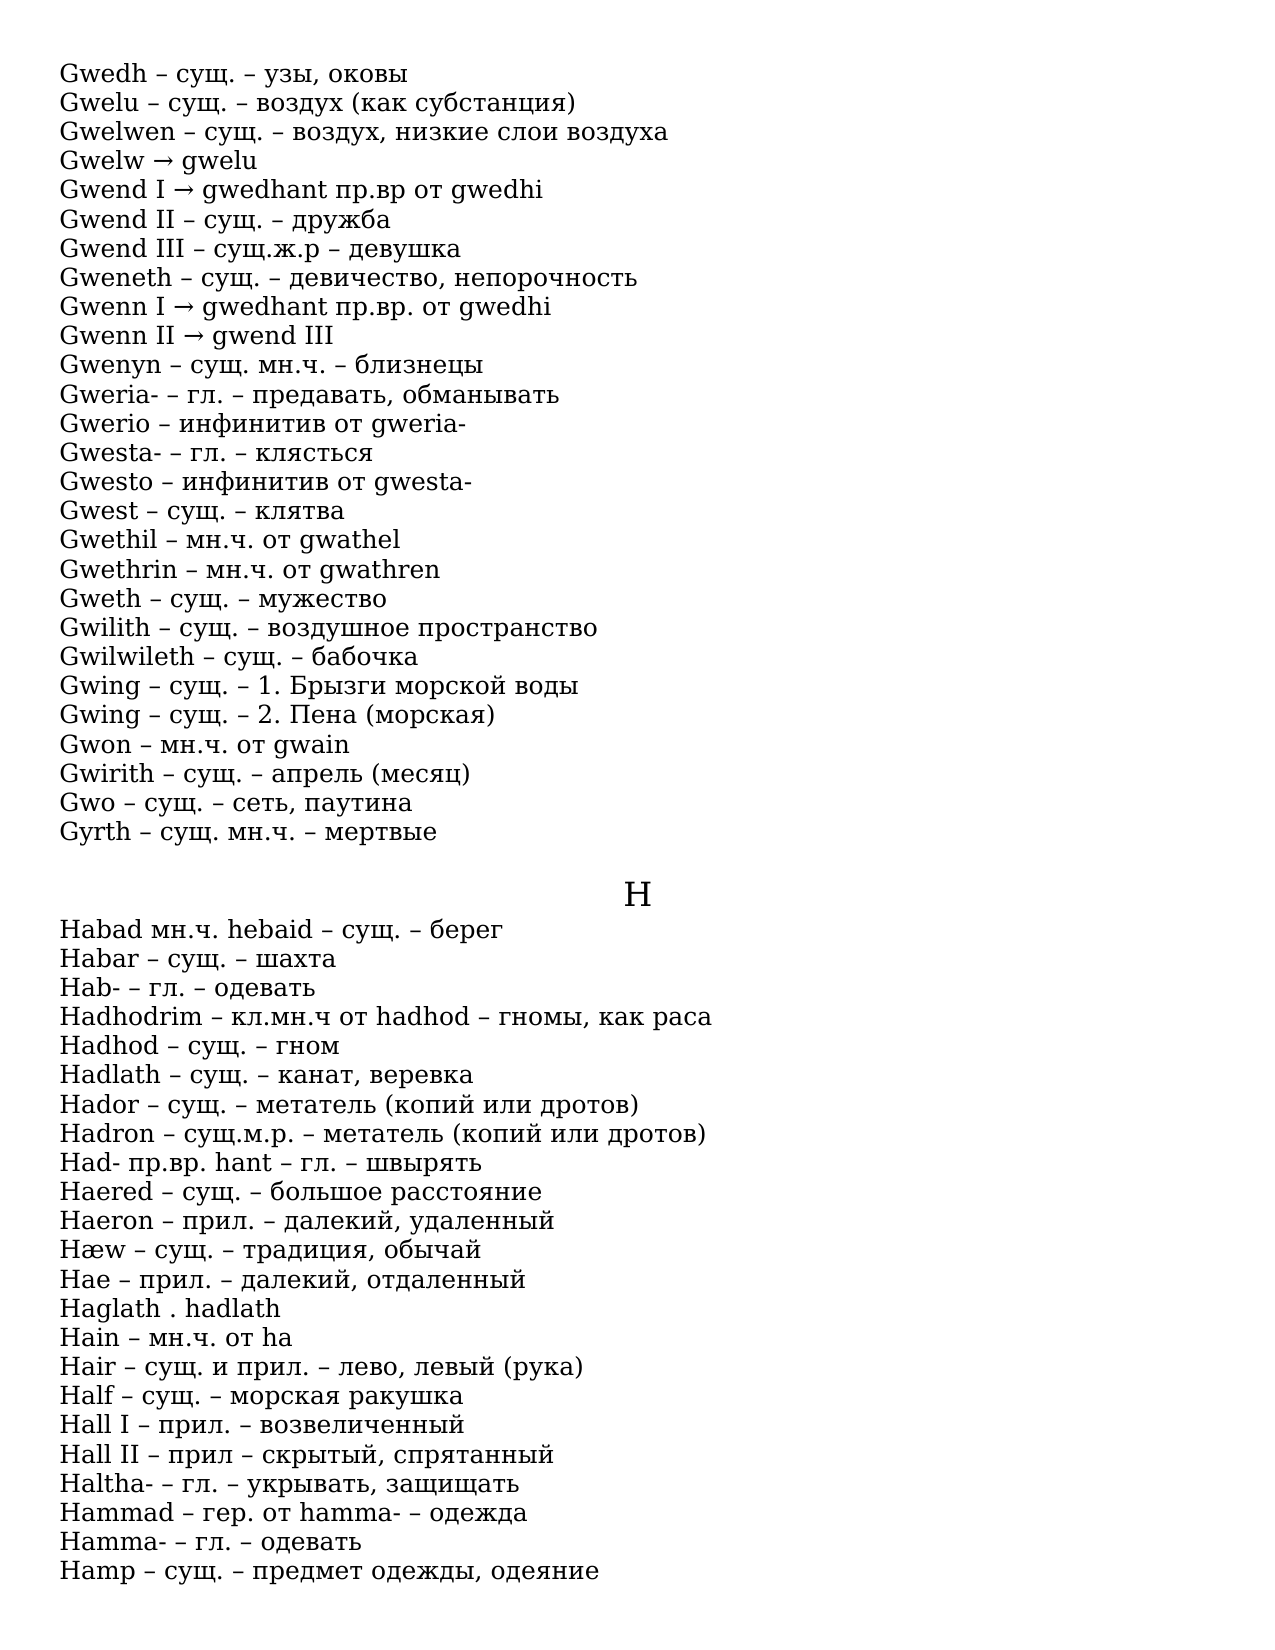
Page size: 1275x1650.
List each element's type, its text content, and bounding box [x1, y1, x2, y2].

text Gwelwen – сущ. – воздух, низкие слои воздуха [59, 117, 1216, 147]
text Gwethil – мн.ч. от gwathel [59, 526, 1216, 555]
text Haltha- – гл. – укрывать, защищать [59, 1469, 1216, 1498]
text Gyrth – сущ. мн.ч. – мертвые [59, 817, 1216, 847]
text Gwirith – сущ. – апрель (месяц) [59, 759, 1216, 788]
text Gwilith – сущ. – воздушное пространство [59, 613, 1216, 642]
text Hæw – сущ. – традиция, обычай [59, 1236, 1216, 1265]
text Hain – мн.ч. от ha [59, 1323, 1216, 1352]
text Hall I – прил. – возвеличенный [59, 1411, 1216, 1440]
text Hadhodrim – кл.мн.ч от hadhod – гномы, как раса [59, 1002, 1216, 1031]
text Hammad – гер. от hamma- – одежда [59, 1498, 1216, 1527]
text Gweneth – сущ. – девичество, непорочность [59, 263, 1216, 292]
text Hair – сущ. и прил. – лево, левый (рука) [59, 1352, 1216, 1381]
text Gwing – сущ. – 2. Пена (морская) [59, 701, 1216, 730]
text Gwenyn – сущ. мн.ч. – близнецы [59, 351, 1216, 380]
text Gwing – сущ. – 1. Брызги морской воды [59, 672, 1216, 701]
text Gwest – сущ. – клятва [59, 497, 1216, 526]
text Gwilwileth – сущ. – бабочка [59, 642, 1216, 672]
text Gwelw → gwelu [59, 147, 1216, 176]
text Gweth – сущ. – мужество [59, 584, 1216, 613]
text Hamp – сущ. – предмет одежды, одеяние [59, 1556, 1216, 1586]
text Gwend II – сущ. – дружба [59, 205, 1216, 234]
text Gwesta- – гл. – клясться [59, 438, 1216, 467]
text Gwend I → gwedhant пр.вр от gwedhi [59, 176, 1216, 205]
text Gwenn II → gwend III [59, 322, 1216, 351]
text Gwedh – сущ. – узы, оковы [59, 59, 1216, 88]
text Hall II – прил – скрытый, спрятанный [59, 1440, 1216, 1469]
text Gwelu – сущ. – воздух (как субстанция) [59, 88, 1216, 117]
text Hae – прил. – далекий, отдаленный [59, 1265, 1216, 1294]
text Haered – сущ. – большое расстояние [59, 1177, 1216, 1206]
text Hab- – гл. – одевать [59, 973, 1216, 1002]
text Gwо – сущ. – сеть, паутина [59, 788, 1216, 817]
text Hadlath – сущ. – канат, веревка [59, 1061, 1216, 1090]
text Gwend III – сущ.ж.р – девушка [59, 234, 1216, 263]
text Hador – сущ. – метатель (копий или дротов) [59, 1090, 1216, 1119]
text Haglath . hadlath [59, 1294, 1216, 1323]
text Hamma- – гл. – одевать [59, 1527, 1216, 1556]
text Gwesto – инфинитив от gwesta- [59, 467, 1216, 497]
text Half – сущ. – морская ракушка [59, 1381, 1216, 1411]
text Hadhod – сущ. – гном [59, 1031, 1216, 1061]
text Gwenn I → gwedhant пр.вр. от gwedhi [59, 292, 1216, 322]
text Gwоn – мн.ч. от gwain [59, 730, 1216, 759]
text H [59, 876, 1216, 915]
text Gwethrin – мн.ч. от gwathren [59, 555, 1216, 584]
text Hadron – сущ.м.р. – метатель (копий или дротов) [59, 1119, 1216, 1148]
text Habar – сущ. – шахта [59, 944, 1216, 973]
text Habad мн.ч. hebaid – сущ. – берег [59, 915, 1216, 944]
text Gwerio – инфинитив от gweria- [59, 409, 1216, 438]
text Gweria- – гл. – предавать, обманывать [59, 380, 1216, 409]
text Haeron – прил. – далекий, удаленный [59, 1206, 1216, 1236]
text Had- пр.вр. hant – гл. – швырять [59, 1148, 1216, 1177]
